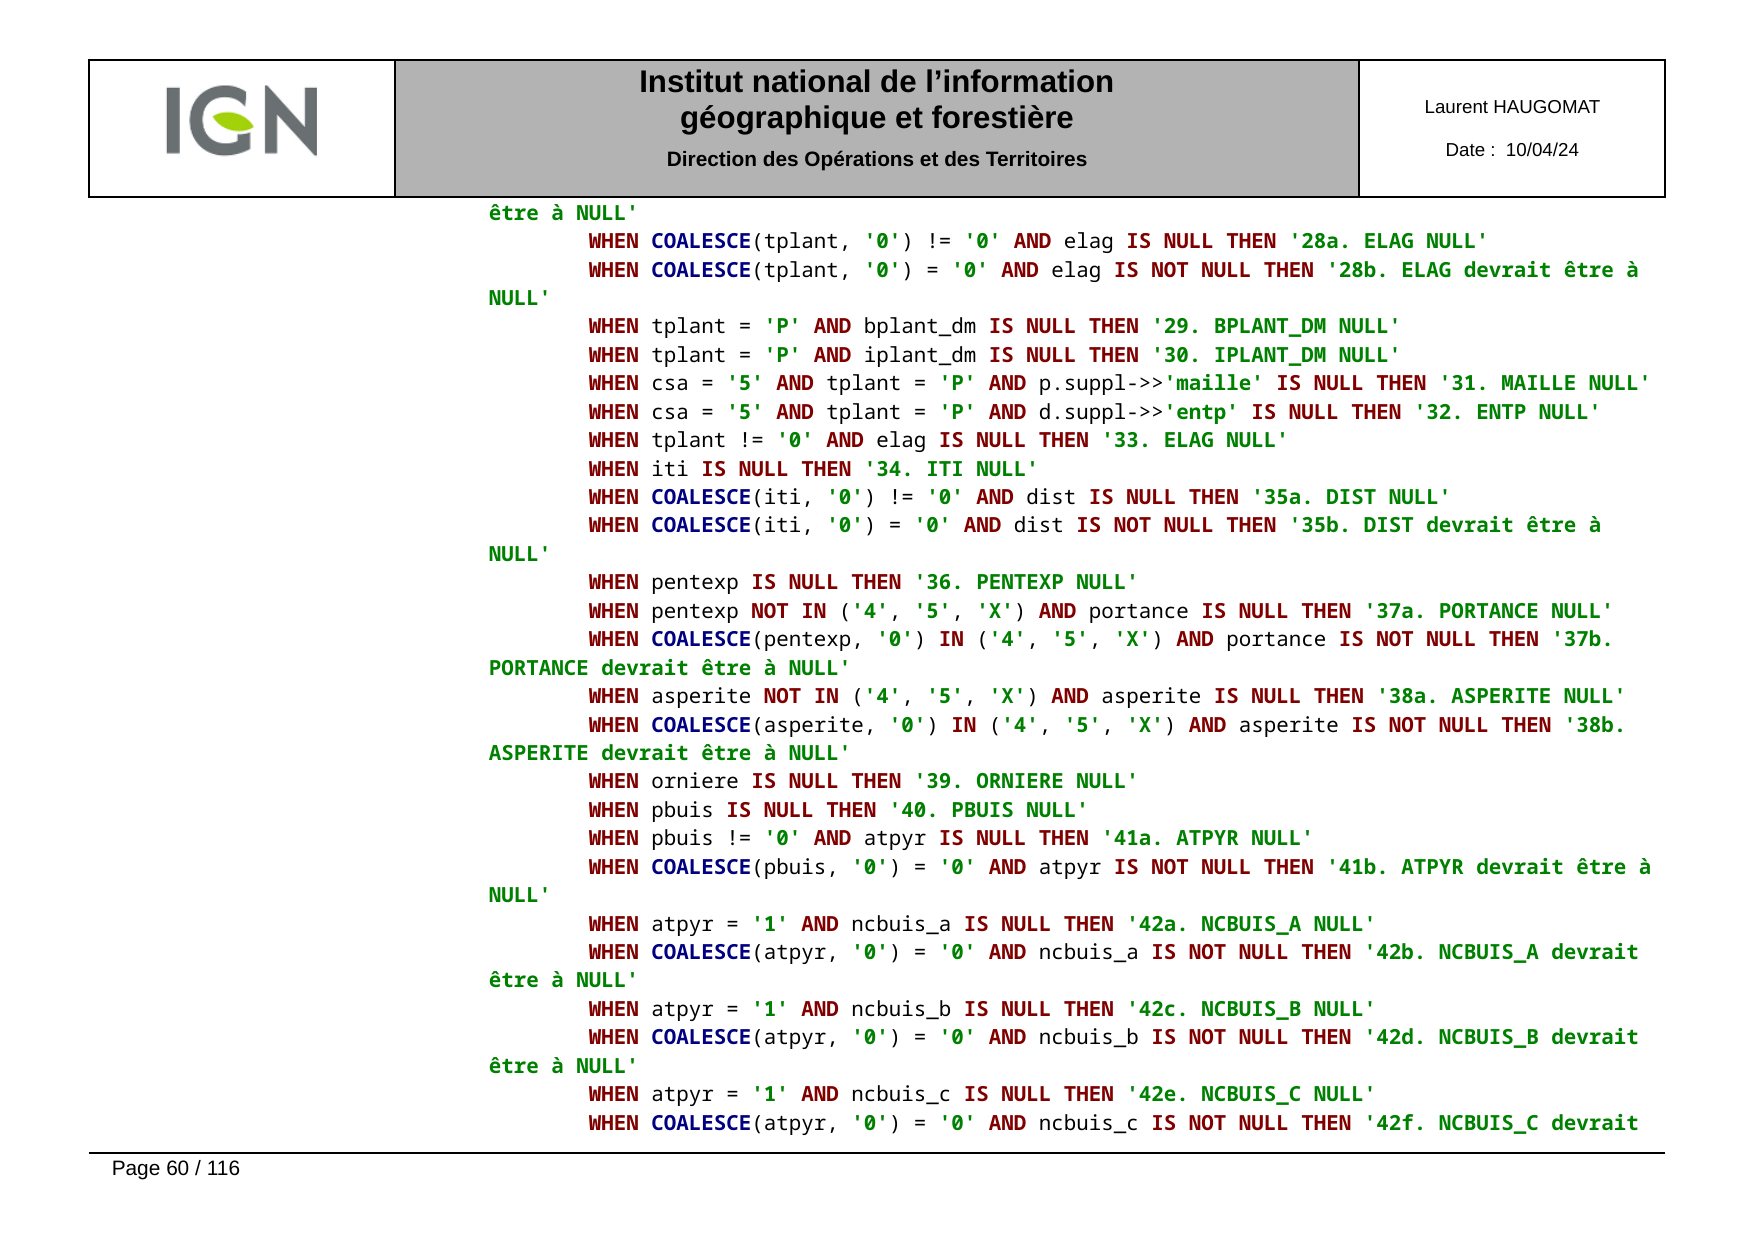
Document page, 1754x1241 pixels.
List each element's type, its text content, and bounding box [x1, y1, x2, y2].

table_cell [89, 198, 483, 1142]
table_cell être à NULL' WHEN COALESCE(tplant, '0') != '0' AND elag IS NULL THEN '28a. ELAG NULL' WHEN COALESCE(tplant, '0') = '0' AND elag IS NOT NULL THEN '28b. ELAG devrait être à NULL' WHEN tplant = 'P' AND bplant_dm IS NULL THEN '29. BPLANT_DM NULL' WHEN tplant = 'P' AND iplant_dm IS NULL THEN '30. IPLANT_DM NULL' WHEN csa = '5' AND tplant = 'P' AND p.suppl->>'maille' IS NULL THEN '31. MAILLE NULL' WHEN csa = '5' AND tplant = 'P' AND d.suppl->>'entp' IS NULL THEN '32. ENTP NULL' WHEN tplant != '0' AND elag IS NULL THEN '33. ELAG NULL' WHEN iti IS NULL THEN '34. ITI NULL' WHEN COALESCE(iti, '0') != '0' AND dist IS NULL THEN '35a. DIST NULL' WHEN COALESCE(iti, '0') = '0' AND dist IS NOT NULL THEN '35b. DIST devrait être à NULL' WHEN pentexp IS NULL THEN '36. PENTEXP NULL' WHEN pentexp NOT IN ('4', '5', 'X') AND portance IS NULL THEN '37a. PORTANCE NULL' WHEN COALESCE(pentexp, '0') IN ('4', '5', 'X') AND portance IS NOT NULL THEN '37b. PORTANCE devrait être à NULL' WHEN asperite NOT IN ('4', '5', 'X') AND asperite IS NULL THEN '38a. ASPERITE NULL' WHEN COALESCE(asperite, '0') IN ('4', '5', 'X') AND asperite IS NOT NULL THEN '38b. ASPERITE devrait être à NULL' WHEN orniere IS NULL THEN '39. ORNIERE NULL' WHEN pbuis IS NULL THEN '40. PBUIS NULL' WHEN pbuis != '0' AND atpyr IS NULL THEN '41a. ATPYR NULL' WHEN COALESCE(pbuis, '0') = '0' AND atpyr IS NOT NULL THEN '41b. ATPYR devrait être à NULL' WHEN atpyr = '1' AND ncbuis_a IS NULL THEN '42a. NCBUIS_A NULL' WHEN COALESCE(atpyr, '0') = '0' AND ncbuis_a IS NOT NULL THEN '42b. NCBUIS_A devrait être à NULL' WHEN atpyr = '1' AND ncbuis_b IS NULL THEN '42c. NCBUIS_B NULL' WHEN COALESCE(atpyr, '0') = '0' AND ncbuis_b IS NOT NULL THEN '42d. NCBUIS_B devrait être à NULL' WHEN atpyr = '1' AND ncbuis_c IS NULL THEN '42e. NCBUIS_C NULL' WHEN COALESCE(atpyr, '0') = '0' AND ncbuis_c IS NOT NULL THEN '42f. NCBUIS_C devrait [483, 198, 1665, 1142]
picture [141, 62, 343, 180]
